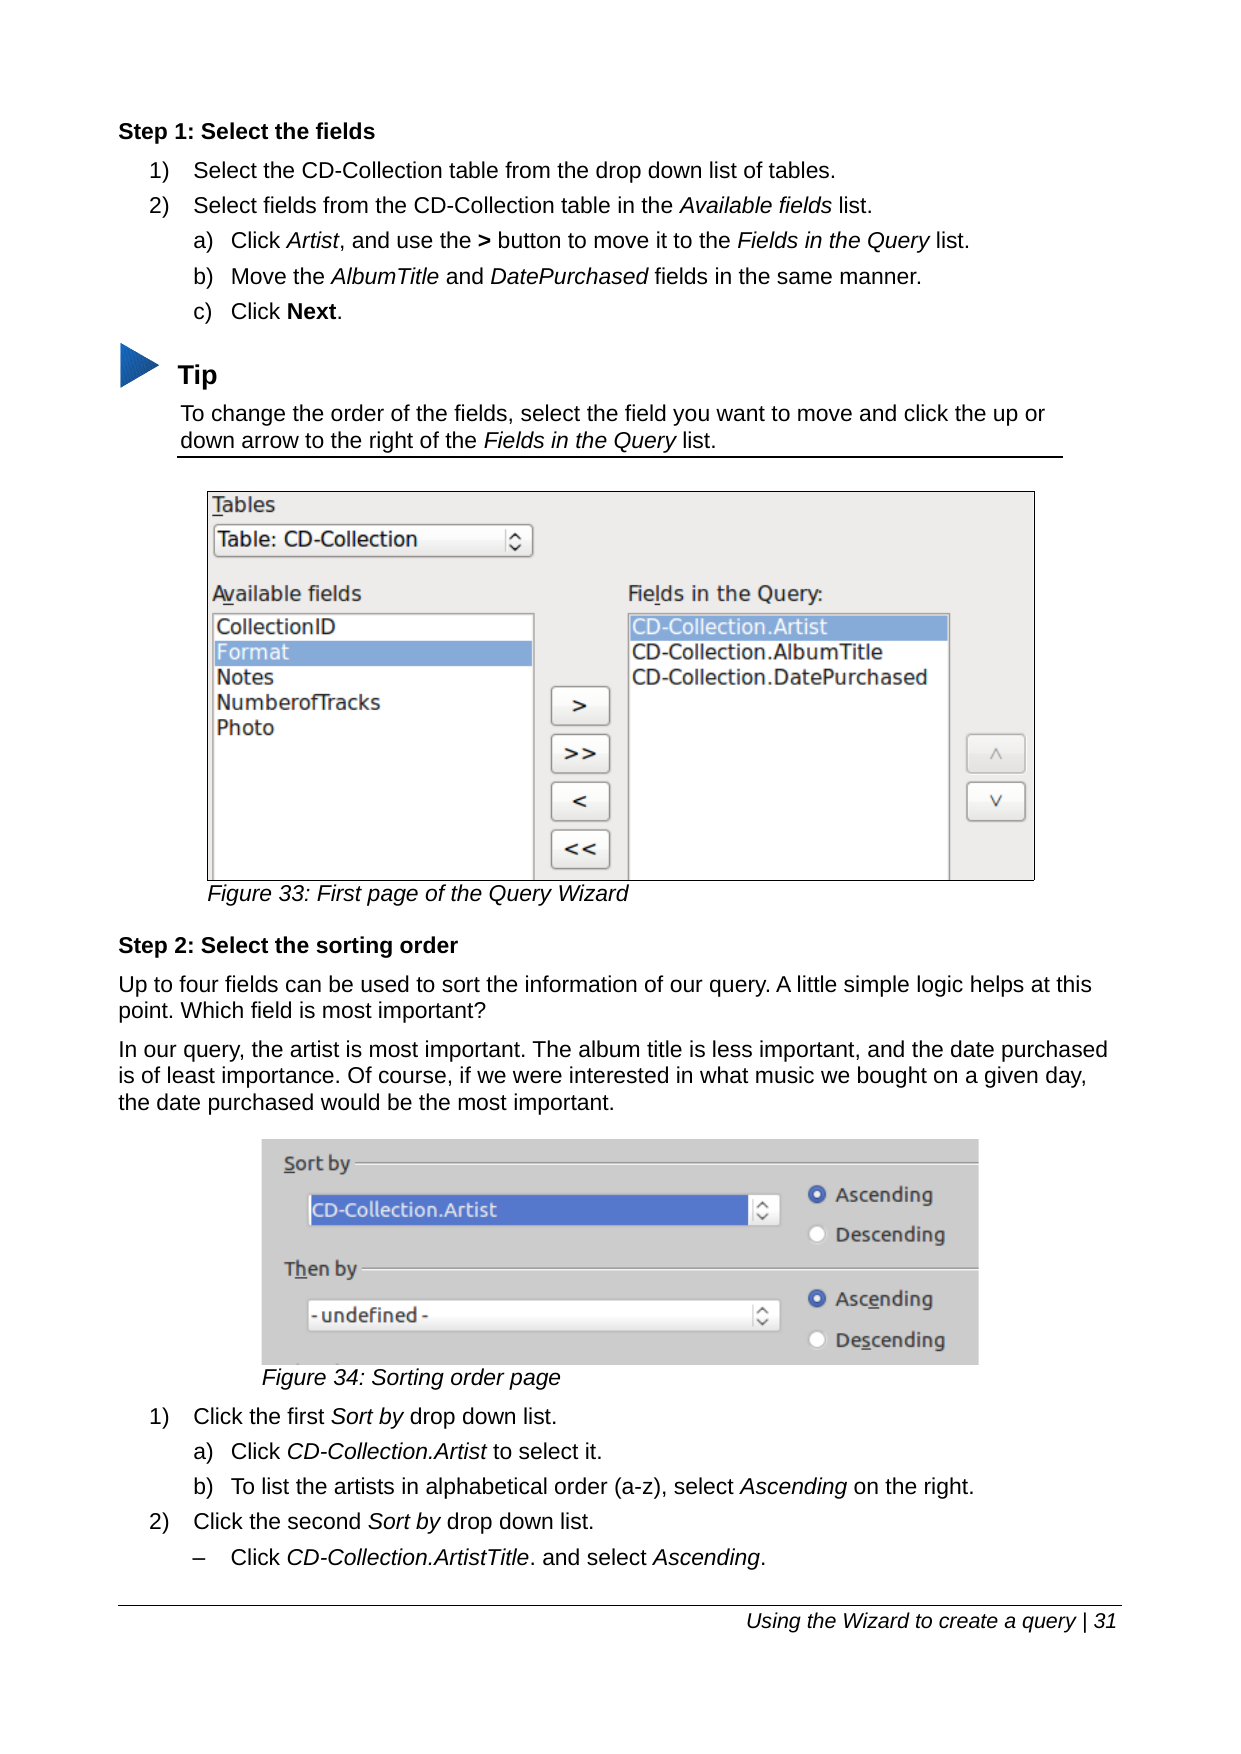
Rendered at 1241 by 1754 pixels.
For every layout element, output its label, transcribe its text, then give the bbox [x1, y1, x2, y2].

picture [261, 1139, 979, 1365]
list Click the first Sort by drop down list. [169, 1403, 1122, 1429]
text Figure 34: Sorting order page [262, 1365, 979, 1391]
text Figure 33: First page of the Query Wizard [207, 881, 1033, 906]
list Click Artist, and use the > button to move it to the Fields in the Query list. [193, 227, 1122, 254]
text To change the order of the fields, select the field you want to move and click the up or down arrow to the right of the Fields in the Query list. [177, 397, 1063, 456]
list Click the second Sort by drop down list. [169, 1508, 1122, 1535]
list Select fields from the CD-Collection table in the Available fields list. [169, 192, 1122, 218]
list Click Next. [193, 298, 1122, 324]
list Click CD-Collection.ArtistTitle. and select Ascending. [192, 1543, 1122, 1570]
text In our query, the artist is most important. The album title is less important, and the date purchased is of least importance. Of course, if we were interested in what music we bought on a given day, the date purchased would be the most important. [118, 1036, 1122, 1115]
text Step 2: Select the sorting order [118, 932, 1122, 958]
subtitle Tip [118, 341, 1122, 390]
list Move the AlbumTitle and DatePurchased fields in the same manner. [193, 263, 1122, 289]
text Up to four fields can be used to sort the information of our query. A little simple logic helps at this point. Which field is most important? [118, 971, 1122, 1023]
list Click CD-Collection.Artist to select it. [193, 1438, 1122, 1464]
list Select the CD-Collection table from the drop down list of tables. [169, 157, 1122, 183]
picture [208, 492, 1034, 880]
text Step 1: Select the fields [118, 118, 1122, 144]
list To list the artists in alphabetical order (a-z), select Ascending on the right. [193, 1473, 1122, 1499]
